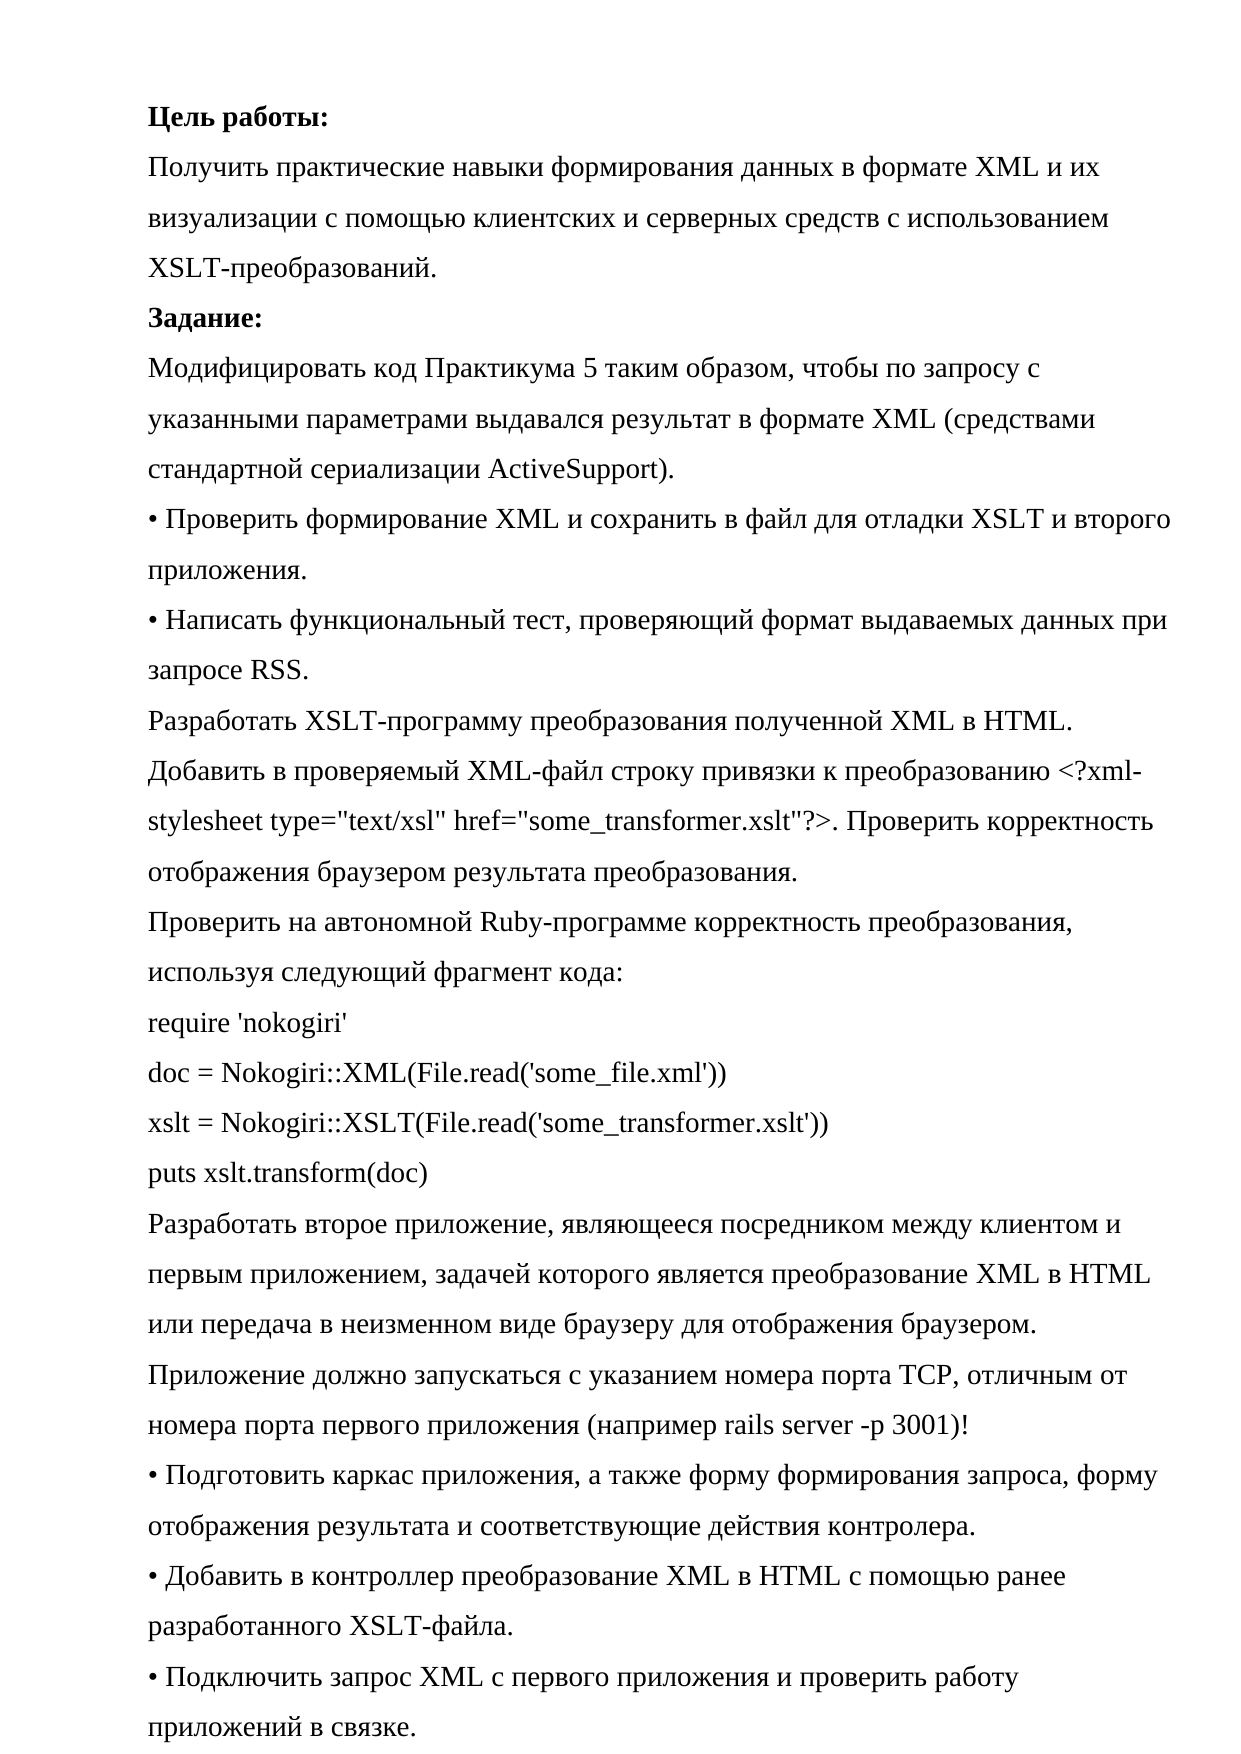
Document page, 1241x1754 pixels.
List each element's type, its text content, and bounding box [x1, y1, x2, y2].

text Цель работы: Получить практические навыки формирования данных в формате XML и их визуализации с помощью клиентских и серверных средств с использованием XSLT-преобразований. Задание: Модифицировать код Практикума 5 таким образом, чтобы по запросу с указанными параметрами выдавался результат в формате XML (средствами стандартной сериализации ActiveSupport). • Проверить формирование XML и сохранить в файл для отладки XSLT и второго приложения. • Написать функциональный тест, проверяющий формат выдаваемых данных при запросе RSS. Разработать XSLT-программу преобразования полученной XML в HTML. Добавить в проверяемый XML-файл строку привязки к преобразованию <?xml-stylesheet type="text/xsl" href="some_transformer.xslt"?>. Проверить корректность отображения браузером результата преобразования. Проверить на автономной Ruby-программе корректность преобразования, используя следующий фрагмент кода: require 'nokogiri' doc = Nokogiri::XML(File.read('some_file.xml')) xslt = Nokogiri::XSLT(File.read('some_transformer.xslt')) puts xslt.transform(doc) Разработать второе приложение, являющееся посредником между клиентом и первым приложением, задачей которого является преобразование XML в HTML или передача в неизменном виде браузеру для отображения браузером. Приложение должно запускаться с указанием номера порта TCP, отличным от номера порта первого приложения (например rails server -p 3001)! • Подготовить каркас приложения, а также форму формирования запроса, форму отображения результата и соответствующие действия контролера. • Добавить в контроллер преобразование XML в HTML с помощью ранее разработанного XSLT-файла. • Подключить запрос XML с первого приложения и проверить работу приложений в связке. [148, 99, 1181, 1743]
